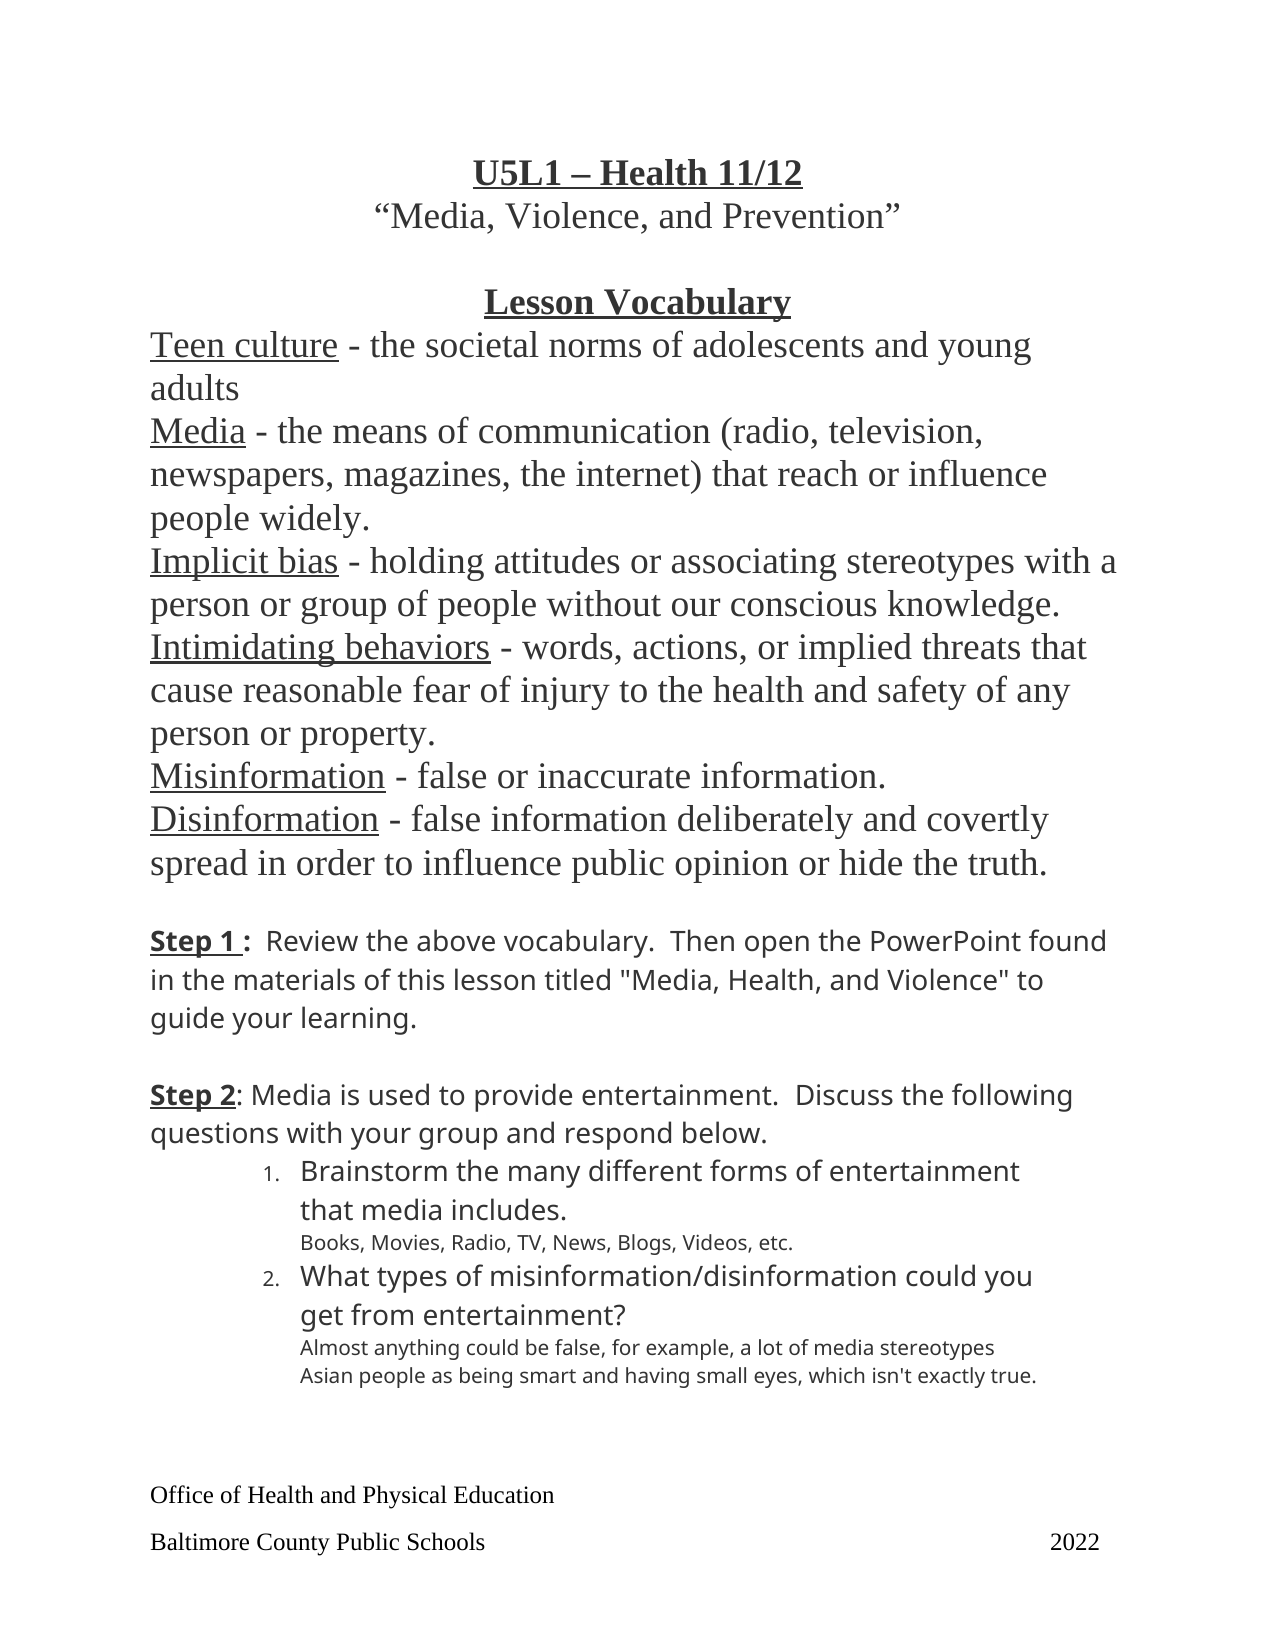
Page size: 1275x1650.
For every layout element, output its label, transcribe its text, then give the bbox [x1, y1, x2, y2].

text Intimidating behaviors - words, actions, or implied threats that cause reasonable fear of injury to the health and safety of any person or property. [150, 624, 1125, 754]
list What types of misinformation/disinformation could you get from entertainment? [262, 1257, 1050, 1333]
text Misinformation - false or inaccurate information. [150, 754, 1125, 797]
list Brainstorm the many different forms of entertainment that media includes. [262, 1151, 1050, 1228]
text Teen culture - the societal norms of adolescents and young adults [150, 322, 1125, 409]
text Step 1 : Review the above vocabulary. Then open the PowerPoint found in the materials of this lesson titled "Media, Health, and Violence" to guide your learning. [150, 921, 1125, 1036]
text Lesson Vocabulary [150, 279, 1125, 322]
text Implicit bias - holding attitudes or associating stereotypes with a person or group of people without our conscious knowledge. [150, 538, 1125, 624]
text “Media, Violence, and Prevention” [150, 193, 1125, 236]
text Books, Movies, Radio, TV, News, Blogs, Videos, etc. [300, 1228, 1050, 1257]
text U5L1 – Health 11/12 [150, 150, 1125, 193]
text Almost anything could be false, for example, a lot of media stereotypes Asian people as being smart and having small eyes, which isn't exactly true. [300, 1333, 1050, 1390]
text Step 2: Media is used to provide entertainment. Discuss the following questions with your group and respond below. [150, 1075, 1125, 1151]
text Media - the means of communication (radio, television, newspapers, magazines, the internet) that reach or influence people widely. [150, 409, 1125, 538]
text Disinformation - false information deliberately and covertly spread in order to influence public opinion or hide the truth. [150, 797, 1125, 883]
